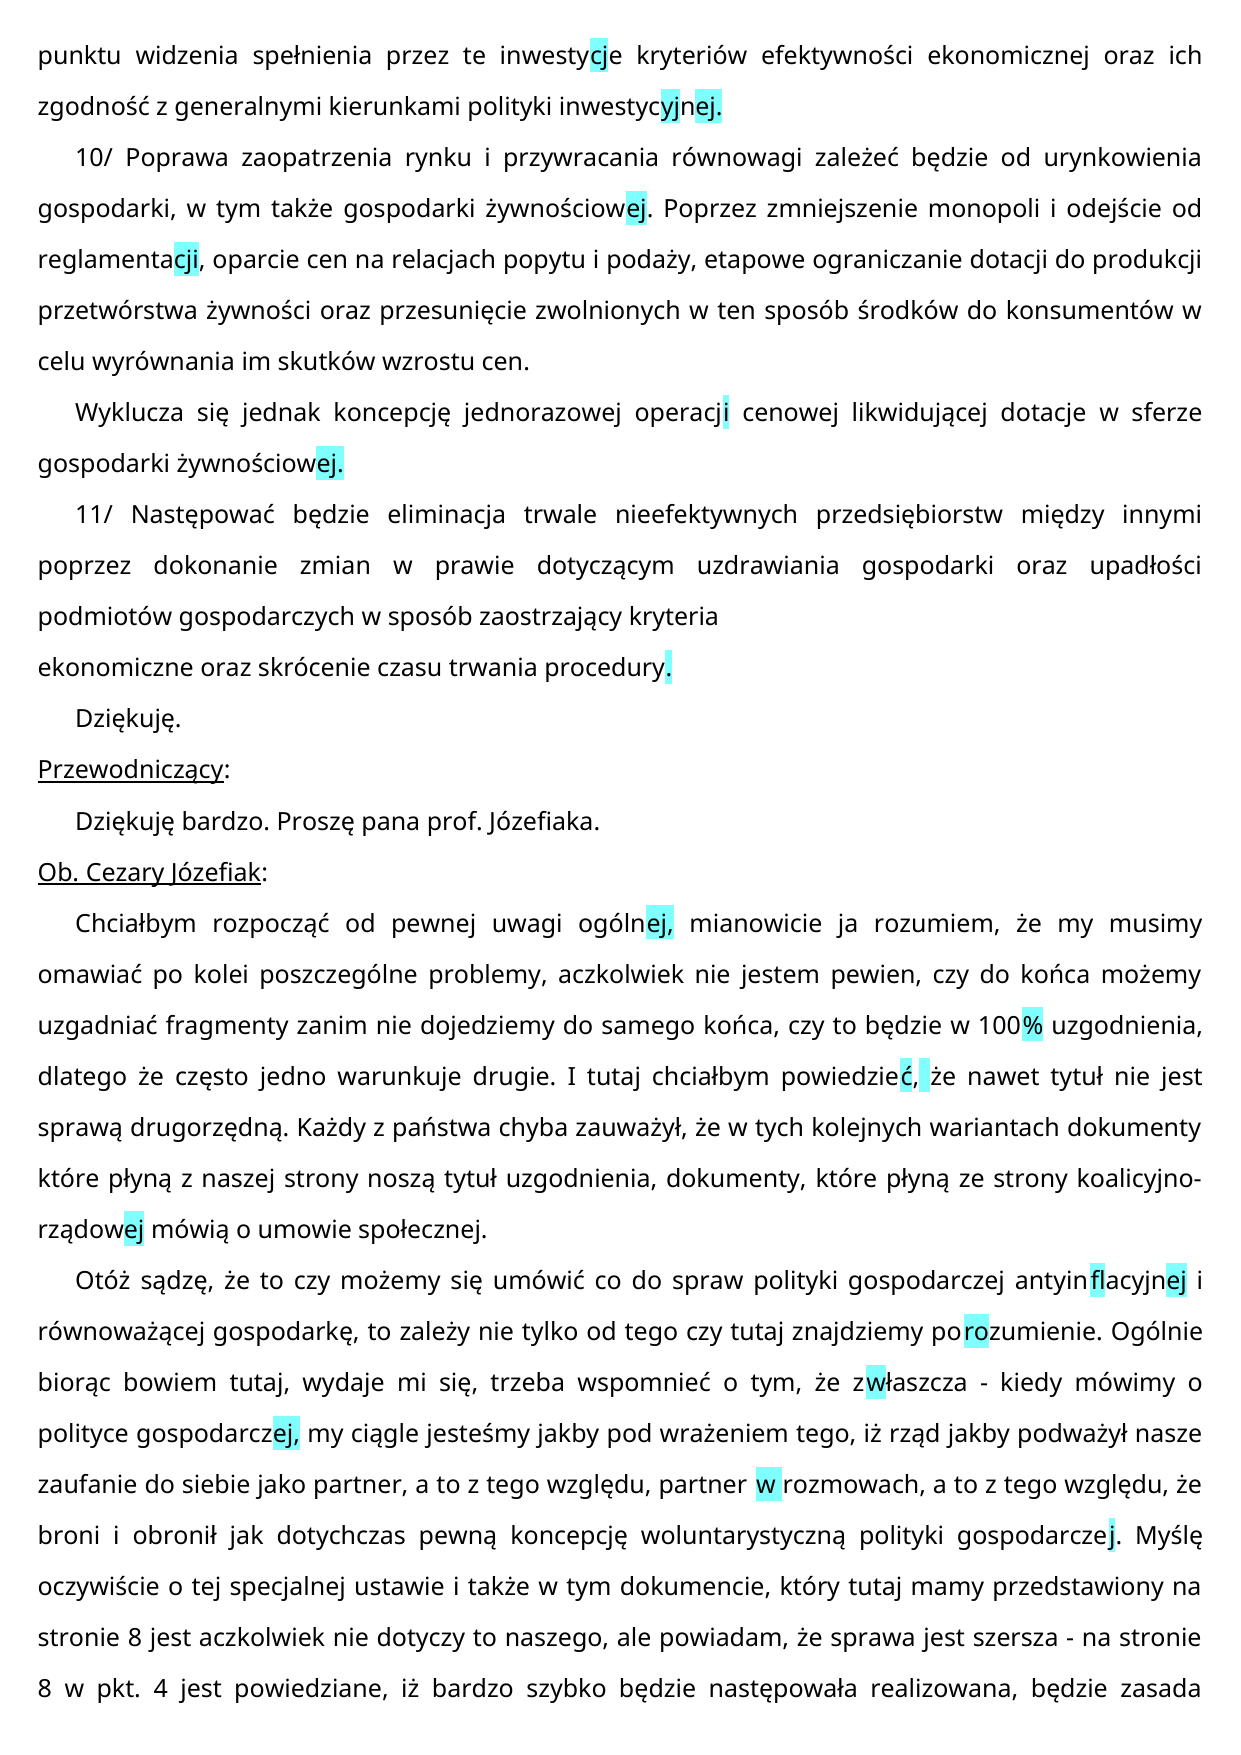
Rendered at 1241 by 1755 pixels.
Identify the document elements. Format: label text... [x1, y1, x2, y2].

text 11/ Następować będzie eliminacja trwale nieefektywnych przedsiębiorstw między innymi poprzez dokonanie zmian w prawie dotyczącym uzdrawiania gospodarki oraz upadłości podmiotów gospodarczych w sposób zaostrzający kryteria [37, 497, 1203, 633]
text punktu widzenia spełnienia przez te inwestycje kryteriów efektywności ekonomicznej oraz ich zgodność z generalnymi kierunkami polityki inwestycyjnej. [37, 37, 1203, 123]
text Ob. Cezary Józefiak: [37, 854, 1203, 888]
text Przewodniczący: [37, 752, 1203, 786]
text Chciałbym rozpocząć od pewnej uwagi ogólnej, mianowicie ja rozumiem, że my musimy omawiać po kolei poszczególne problemy, aczkolwiek nie jestem pewien, czy do końca możemy uzgadniać fragmenty zanim nie dojedziemy do samego końca, czy to będzie w 100% uzgodnienia, dlatego że często jedno warunkuje drugie. I tutaj chciałbym powiedzieć, że nawet tytuł nie jest sprawą drugorzędną. Każdy z państwa chyba zauważył, że w tych kolejnych wariantach dokumenty które płyną z naszej strony noszą tytuł uzgodnienia, dokumenty, które płyną ze strony koalicyjno-rządowej mówią o umowie społecznej. [37, 905, 1203, 1246]
text Dziękuję bardzo. Proszę pana prof. Józefiaka. [37, 803, 1203, 837]
text Dziękuję. [37, 701, 1203, 735]
text Wyklucza się jednak koncepcję jednorazowej operacji cenowej likwidującej dotacje w sferze gospodarki żywnościowej. [37, 395, 1203, 480]
text Otóż sądzę, że to czy możemy się umówić co do spraw polityki gospodarczej antyinflacyjnej i równoważącej gospodarkę, to zależy nie tylko od tego czy tutaj znajdziemy porozumienie. Ogólnie biorąc bowiem tutaj, wydaje mi się, trzeba wspomnieć o tym, że zwłaszcza - kiedy mówimy o polityce gospodarczej, my ciągle jesteśmy jakby pod wrażeniem tego, iż rząd jakby podważył nasze zaufanie do siebie jako partner, a to z tego względu, partner w rozmowach, a to z tego względu, że broni i obronił jak dotychczas pewną koncepcję woluntarystyczną polityki gospodarczej. Myślę oczywiście o tej specjalnej ustawie i także w tym dokumencie, który tutaj mamy przedstawiony na stronie 8 jest aczkolwiek nie dotyczy to naszego, ale powiadam, że sprawa jest szersza - na stronie 8 w pkt. 4 jest powiedziane, iż bardzo szybko będzie następowała realizowana, będzie zasada [37, 1262, 1203, 1705]
text ekonomiczne oraz skrócenie czasu trwania procedury. [37, 650, 1203, 684]
text 10/ Poprawa zaopatrzenia rynku i przywracania równowagi zależeć będzie od urynkowienia gospodarki, w tym także gospodarki żywnościowej. Poprzez zmniejszenie monopoli i odejście od reglamentacji, oparcie cen na relacjach popytu i podaży, etapowe ograniczanie dotacji do produkcji przetwórstwa żywności oraz przesunięcie zwolnionych w ten sposób środków do konsumentów w celu wyrównania im skutków wzrostu cen. [37, 139, 1203, 378]
